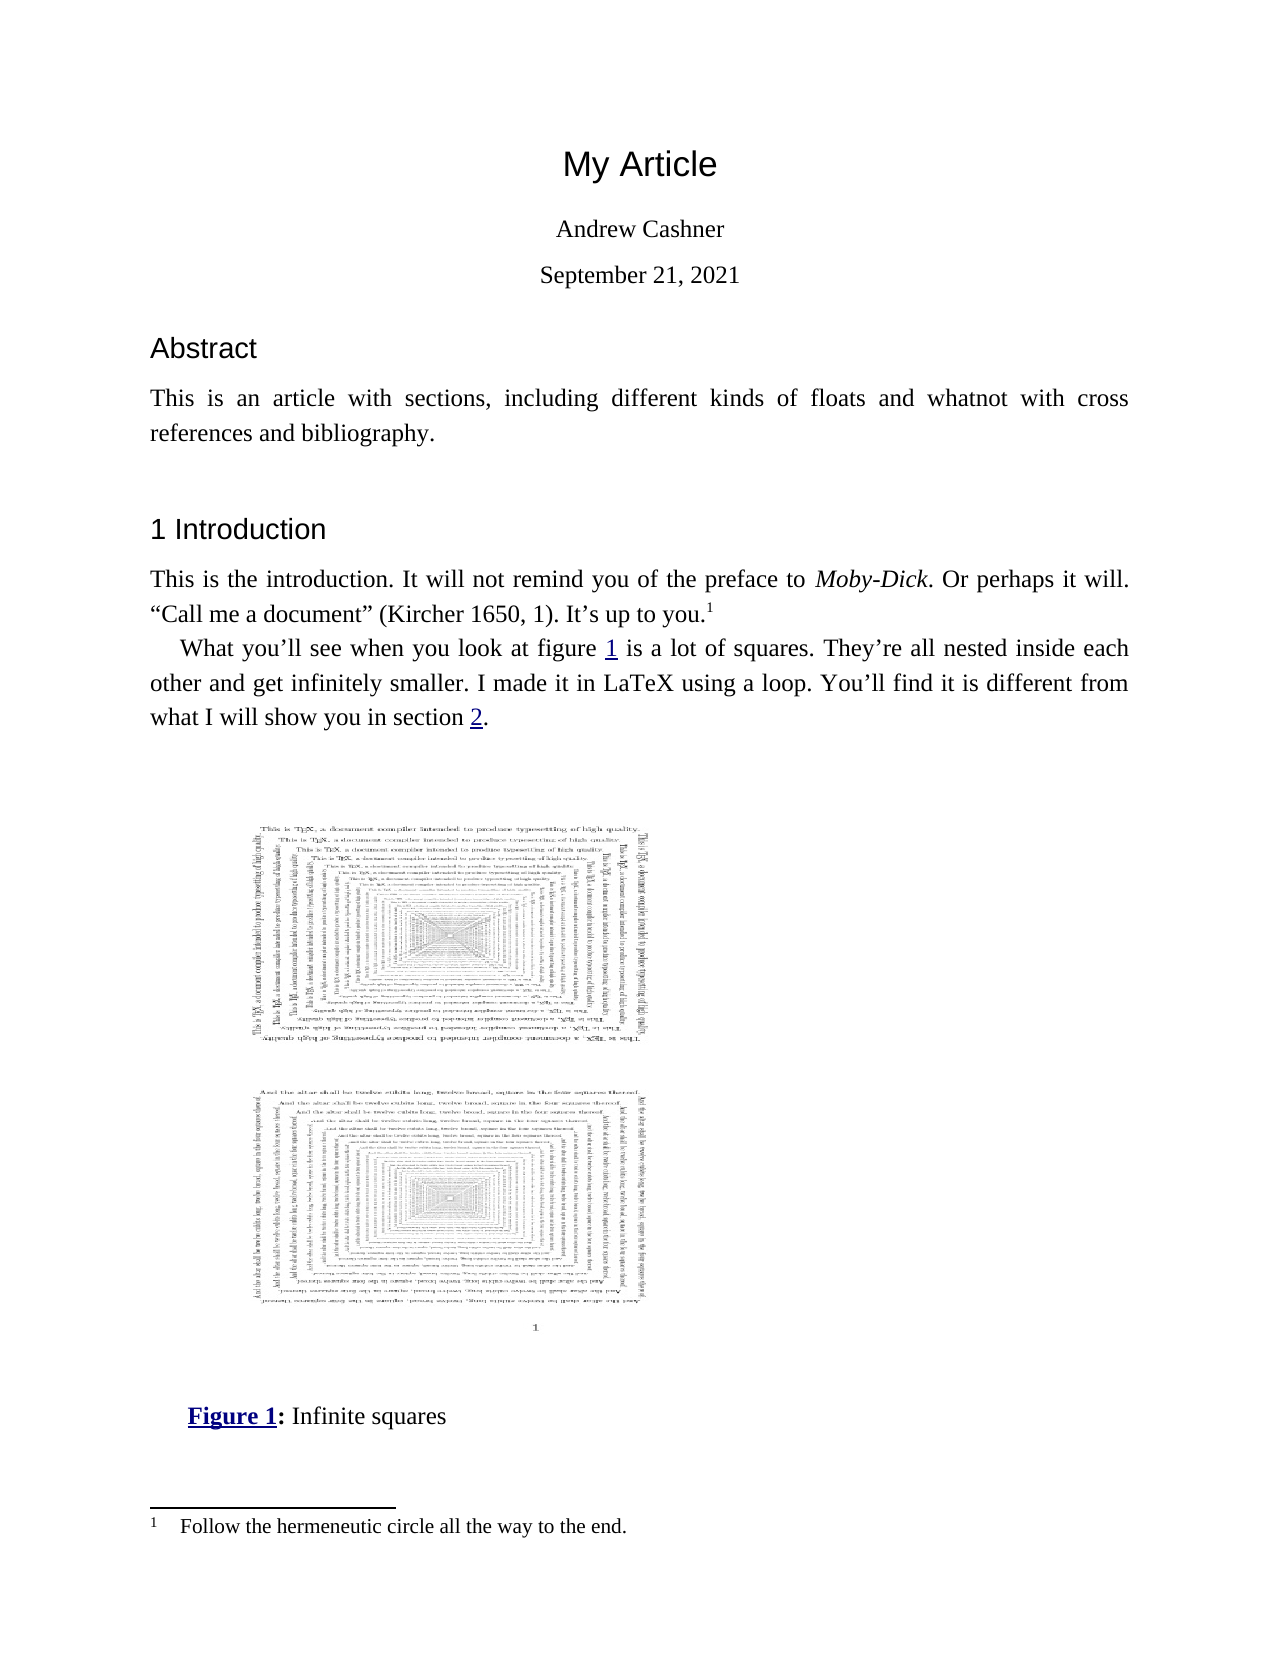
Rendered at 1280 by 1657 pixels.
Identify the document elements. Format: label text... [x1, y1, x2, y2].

text This is the introduction. It will not remind you of the preface to Moby-Dick. Or perhaps it will. “Call me a document” (Kircher 1650, 1). It’s up to you. [150, 564, 1130, 627]
title My Article [150, 143, 1130, 184]
text September 21, 2021 [150, 260, 1130, 289]
text This is an article with sections, including different kinds of floats and whatnot with cross references and bibliography. [150, 383, 1130, 447]
text What you’ll see when you look at figure 1 is a lot of squares. They’re all nested inside each other and get infinitely smaller. I made it in LaTeX using a loop. You’ll find it is different from what I will show you in section 2. [150, 633, 1130, 731]
picture [187, 782, 761, 1356]
text Andrew Cashner [150, 214, 1130, 242]
text Follow the hermeneutic circle all the way to the end. [150, 1514, 1130, 1538]
text Figure 1: Infinite squares [187, 1401, 1092, 1430]
subtitle Abstract [150, 331, 1130, 365]
subtitle 1 Introduction [150, 512, 1130, 546]
